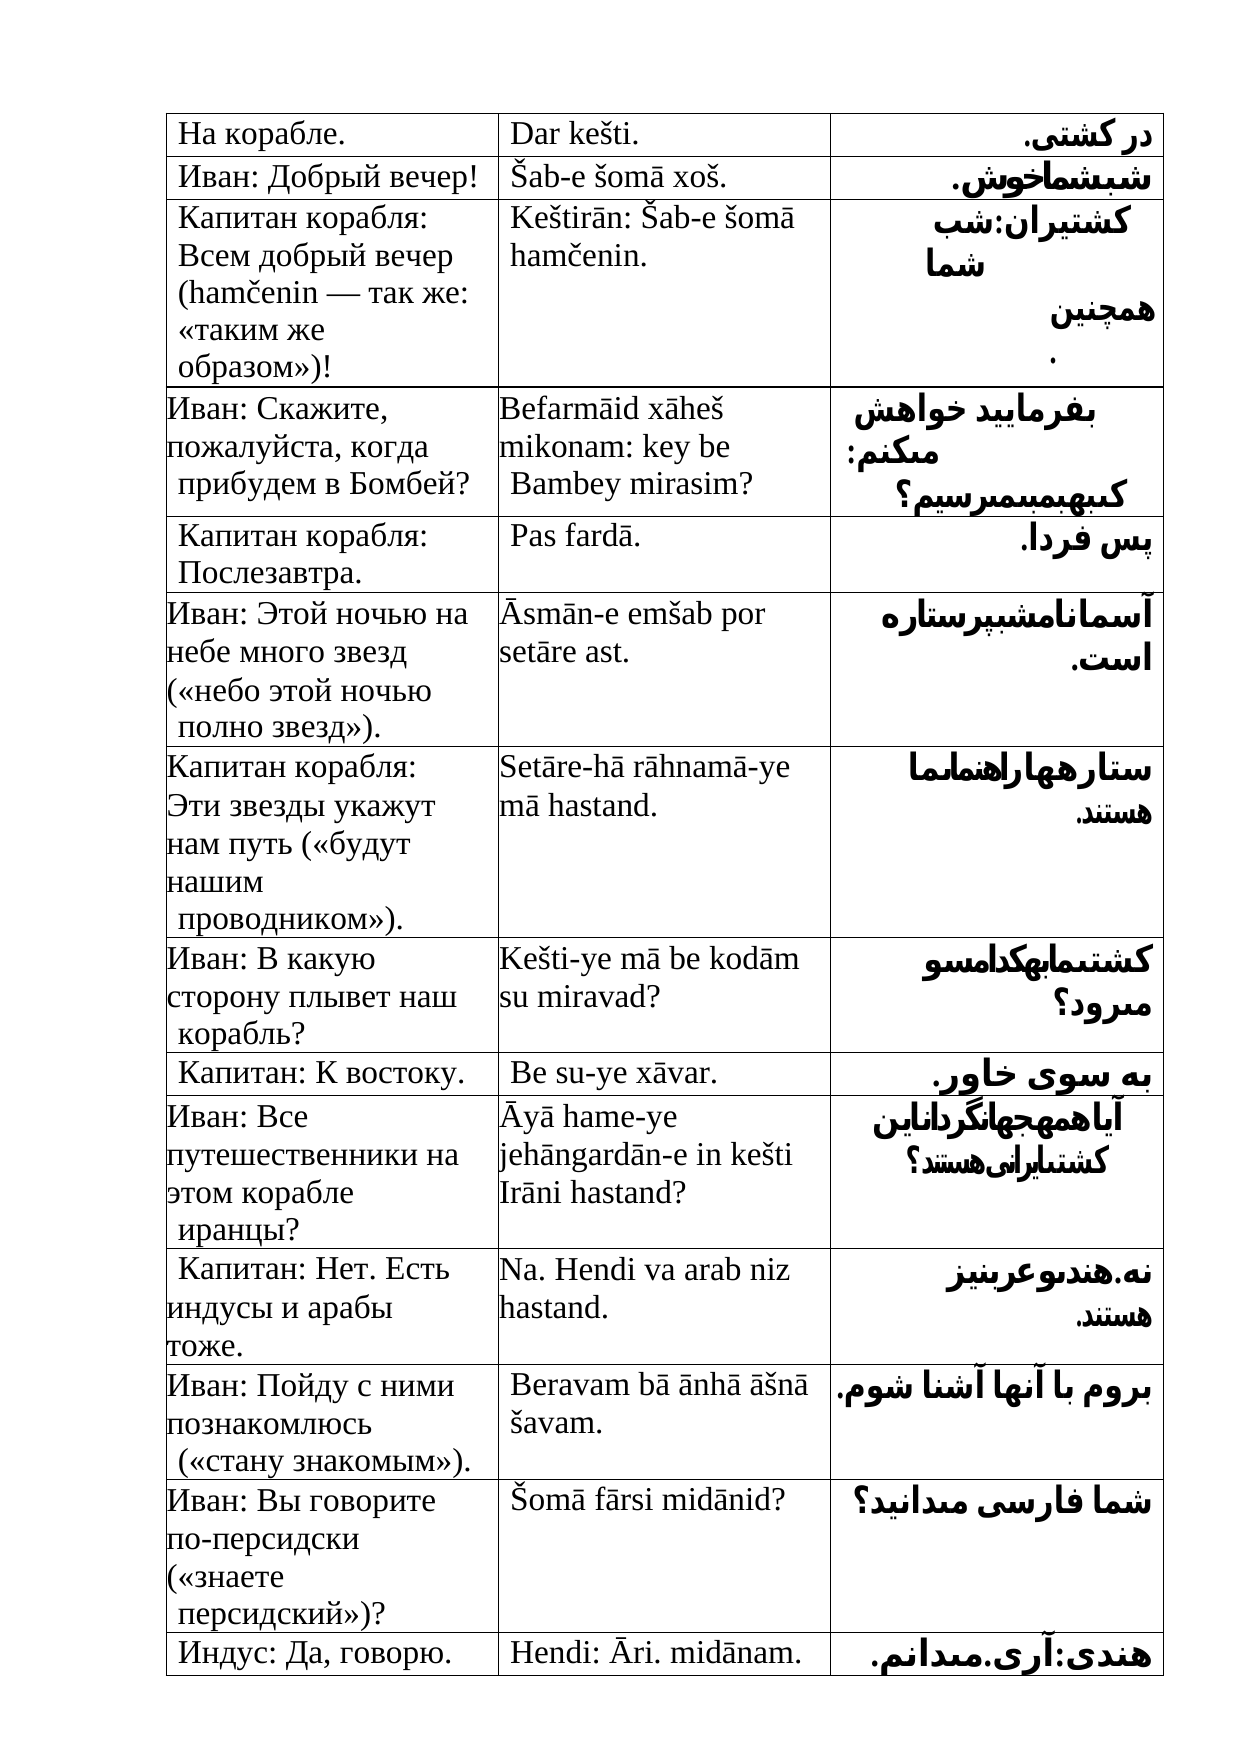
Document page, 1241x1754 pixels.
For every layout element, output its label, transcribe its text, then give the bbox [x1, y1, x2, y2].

table_cell Иван: Все путешественники на этом корабле иранцы? [167, 1096, 498, 1248]
table_header بفرماييد خواھش مىكنم: كىبهبمبىمىرسيم؟ [831, 388, 1163, 516]
table_cell ھندى:آرى.مىدانم. [831, 1633, 1163, 1675]
table_cell Kešti-ye mā be kodām su miravad? [499, 938, 830, 1052]
table_cell Hendi: Āri. midānam. [499, 1633, 830, 1675]
table_cell Šab-e šomā xoš. [499, 157, 830, 199]
table_cell Na. Hendi va arab niz hastand. [499, 1249, 830, 1364]
table_cell Индус: Да, говорю. [167, 1633, 498, 1675]
table_cell Всем добрый вечер [167, 237, 498, 274]
table_cell شبشماخوش. [831, 157, 1163, 199]
table_cell [499, 274, 830, 311]
table_header Иван: Скажите, пожалуйста, когда прибудем в Бoмбей? [167, 388, 498, 516]
table_cell «таким же [167, 311, 498, 349]
table_cell نه.ھندىوعربنيز ھستند. [831, 1249, 1163, 1364]
table_cell Капитан корабля: [167, 200, 498, 237]
table_cell Āyā hame-ye jehāngardān-e in kešti Irāni hastand? [499, 1096, 830, 1248]
table_cell Beravam bā ānhā āšnā šavam. [499, 1365, 830, 1479]
table_cell Капитан корабля: Послезавтра. [167, 517, 498, 592]
table_cell ستارهھاراھنماىما ھستند. [831, 747, 1163, 937]
table_cell Капитан: Нет. Есть индусы и арабы тоже. [167, 1249, 498, 1364]
table_cell آسمانامشبپرستاره است. [831, 593, 1163, 746]
table_cell Setāre-hā rāhnamā-ye mā hastand. [499, 747, 830, 937]
table_cell كشتيران:شب شما ھمچنين. [831, 200, 1163, 386]
table_cell كشتىمابهكدامسو مٮرود؟ [831, 938, 1163, 1052]
table_cell Иван: Пойду с ними познакомлюсь («стану знакомым»). [167, 1365, 498, 1479]
table_cell Иван: Этой ночью на небе много звезд («небо этой ночью полно звезд»). [167, 593, 498, 746]
table_cell Āsmān-e emšab por setāre ast. [499, 593, 830, 746]
table_cell [499, 349, 830, 386]
table_cell Иван: Вы говорите по-персидски («знаете персидский»)? [167, 1480, 498, 1632]
table_cell Капитан корабля: Эти звезды укажут нам путь («будут нашим проводником»). [167, 747, 498, 937]
table_cell پس فردا. [831, 517, 1163, 592]
table_header Befarmāid xāheš mikonam: key be Bambey mirasim? [499, 388, 830, 516]
table_cell شما فارسى مىدانيد؟ [831, 1480, 1163, 1632]
table_cell Иван: Добрый вечер! [167, 157, 498, 199]
table_cell [499, 311, 830, 349]
table_cell به سوى خاور. [831, 1053, 1163, 1095]
table_cell بروم با آنھا آشنا شوم. [831, 1365, 1163, 1479]
table_header در كشتى. [831, 114, 1163, 156]
table_cell образом»)! [167, 349, 498, 386]
table_cell Be su-ye xāvar. [499, 1053, 830, 1095]
table_header Dar kešti. [499, 114, 830, 156]
table_cell (hamčenin — так же: [167, 274, 498, 311]
table_header На корабле. [167, 114, 498, 156]
table_cell Капитан: К востоку. [167, 1053, 498, 1095]
table_cell Šomā fārsi midānid? [499, 1480, 830, 1632]
table_cell Keštirān: Šab-e šomā [499, 200, 830, 237]
table_cell Иван: В какую сторону плывет наш корабль? [167, 938, 498, 1052]
table_cell hamčenin. [499, 237, 830, 274]
table_cell Pas fardā. [499, 517, 830, 592]
table_cell آياھمهجھانگرداناين كشتىايرانى ھستند؟ [831, 1096, 1163, 1248]
